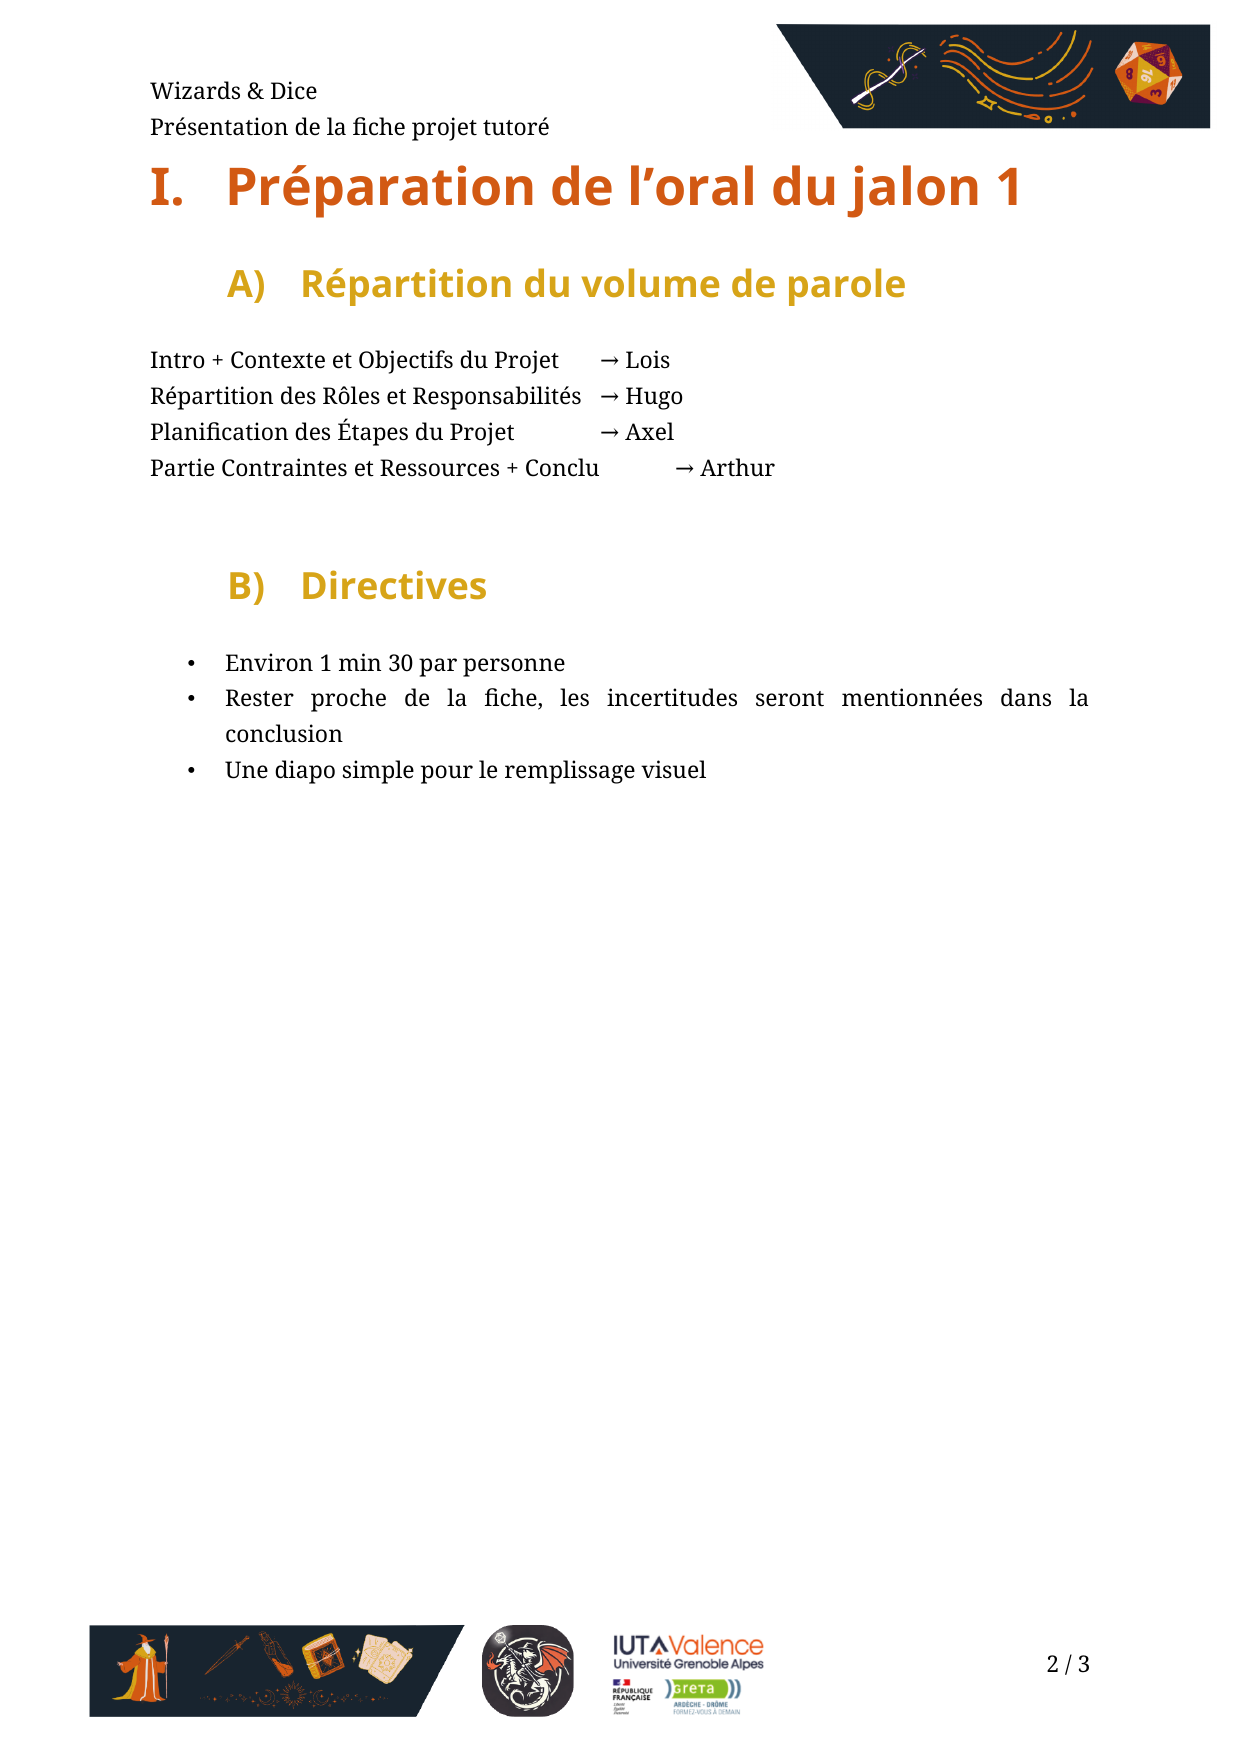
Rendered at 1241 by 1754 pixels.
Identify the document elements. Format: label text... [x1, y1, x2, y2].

text Intro + Contexte et Objectifs du Projet → Lois [150, 344, 1090, 375]
picture [81, 1614, 788, 1726]
list Rester proche de la fiche, les incertitudes seront mentionnées dans la conclusion [187, 682, 1090, 749]
subtitle Directives [227, 559, 1090, 611]
text Partie Contraintes et Ressources + Conclu → Arthur [150, 452, 1090, 483]
list Environ 1 min 30 par personne [187, 646, 1090, 678]
picture [771, 21, 1218, 131]
subtitle Répartition du volume de parole [227, 257, 1090, 308]
subtitle Préparation de l’oral du jalon 1 [150, 150, 1090, 221]
list Une diapo simple pour le remplissage visuel [187, 754, 1090, 786]
text Répartition des Rôles et Responsabilités → Hugo [150, 380, 1090, 411]
text Planification des Étapes du Projet → Axel [150, 416, 1090, 447]
